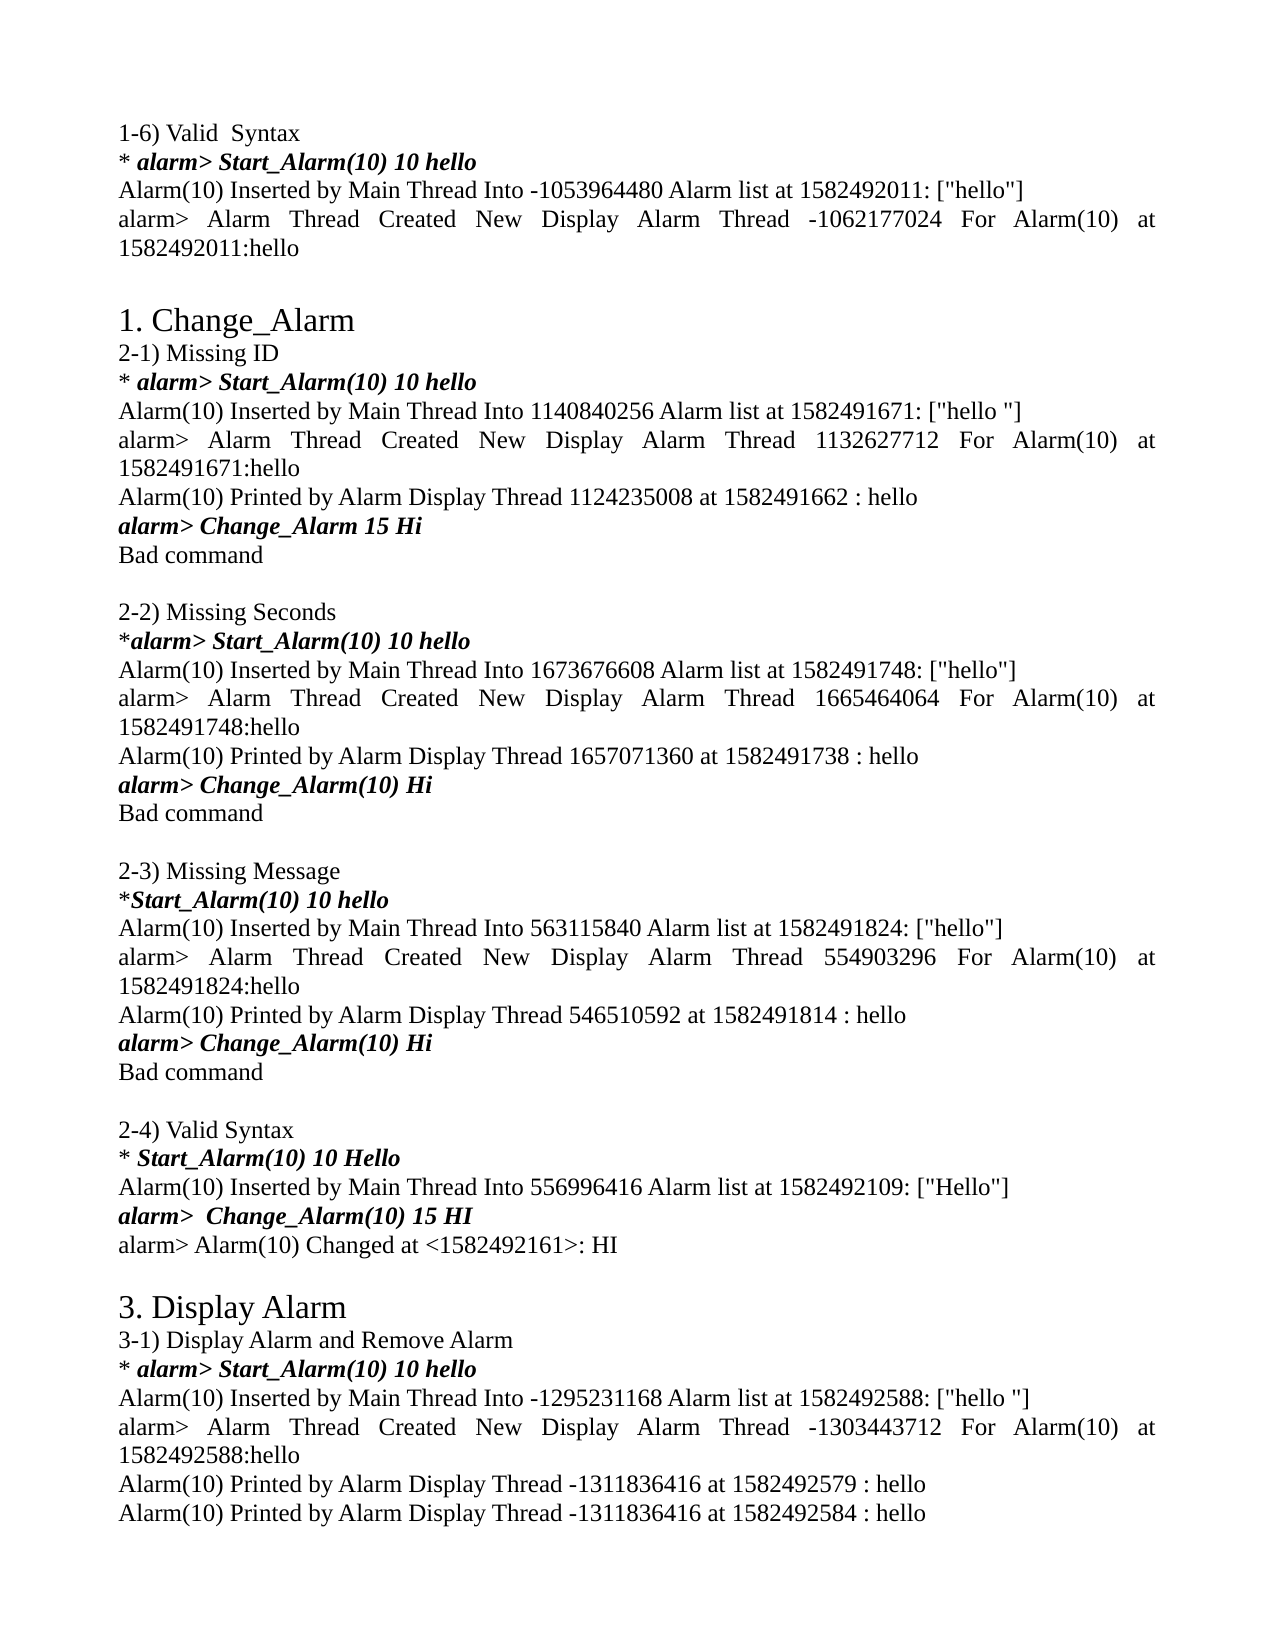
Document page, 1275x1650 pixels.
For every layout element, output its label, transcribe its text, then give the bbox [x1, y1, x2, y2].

text Alarm(10) Inserted by Main Thread Into 1673676608 Alarm list at 1582491748: ["hello"] [118, 655, 1157, 683]
text alarm> Change_Alarm(10) Hi [118, 770, 1157, 798]
text * alarm> Start_Alarm(10) 10 hello [118, 367, 1157, 396]
text alarm> Alarm Thread Created New Display Alarm Thread -1303443712 For Alarm(10) at 1582492588:hello [118, 1412, 1157, 1469]
text Bad command [118, 1057, 1157, 1086]
text 3-1) Display Alarm and Remove Alarm [118, 1326, 1157, 1354]
text alarm> Change_Alarm 15 Hi [118, 511, 1157, 540]
text Bad command [118, 798, 1157, 827]
text Alarm(10) Inserted by Main Thread Into 1140840256 Alarm list at 1582491671: ["hello "] [118, 396, 1157, 425]
text Alarm(10) Inserted by Main Thread Into -1053964480 Alarm list at 1582492011: ["hello"] [118, 176, 1157, 204]
text 2-1) Missing ID [118, 338, 1157, 367]
text Alarm(10) Inserted by Main Thread Into 556996416 Alarm list at 1582492109: ["Hello"] [118, 1172, 1157, 1201]
text 2-2) Missing Seconds [118, 597, 1157, 626]
text alarm> Alarm Thread Created New Display Alarm Thread 554903296 For Alarm(10) at 1582491824:hello [118, 942, 1157, 1000]
text * alarm> Start_Alarm(10) 10 hello [118, 1354, 1157, 1383]
text Bad command [118, 540, 1157, 568]
text Alarm(10) Printed by Alarm Display Thread 546510592 at 1582491814 : hello [118, 1000, 1157, 1028]
text alarm> Change_Alarm(10) Hi [118, 1028, 1157, 1057]
text Alarm(10) Printed by Alarm Display Thread -1311836416 at 1582492584 : hello [118, 1498, 1157, 1527]
text alarm> Alarm Thread Created New Display Alarm Thread -1062177024 For Alarm(10) at 1582492011:hello [118, 204, 1157, 262]
text alarm> Alarm Thread Created New Display Alarm Thread 1132627712 For Alarm(10) at 1582491671:hello [118, 425, 1157, 482]
text alarm> Alarm(10) Changed at <1582492161>: HI [118, 1230, 1157, 1258]
text * alarm> Start_Alarm(10) 10 hello [118, 147, 1157, 176]
text 2-4) Valid Syntax [118, 1115, 1157, 1143]
text alarm> Change_Alarm(10) 15 HI [118, 1201, 1157, 1230]
text Alarm(10) Printed by Alarm Display Thread 1124235008 at 1582491662 : hello [118, 482, 1157, 511]
text 1. Change_Alarm [118, 300, 1157, 338]
text *alarm> Start_Alarm(10) 10 hello [118, 626, 1157, 655]
text Alarm(10) Printed by Alarm Display Thread -1311836416 at 1582492579 : hello [118, 1469, 1157, 1498]
text 3. Display Alarm [118, 1287, 1157, 1326]
text * Start_Alarm(10) 10 Hello [118, 1143, 1157, 1172]
text 2-3) Missing Message [118, 856, 1157, 885]
text alarm> Alarm Thread Created New Display Alarm Thread 1665464064 For Alarm(10) at 1582491748:hello [118, 683, 1157, 741]
text Alarm(10) Printed by Alarm Display Thread 1657071360 at 1582491738 : hello [118, 741, 1157, 770]
text Alarm(10) Inserted by Main Thread Into 563115840 Alarm list at 1582491824: ["hello"] [118, 913, 1157, 942]
text Alarm(10) Inserted by Main Thread Into -1295231168 Alarm list at 1582492588: ["hello "] [118, 1383, 1157, 1412]
text 1-6) Valid Syntax [118, 118, 1157, 147]
text *Start_Alarm(10) 10 hello [118, 885, 1157, 913]
